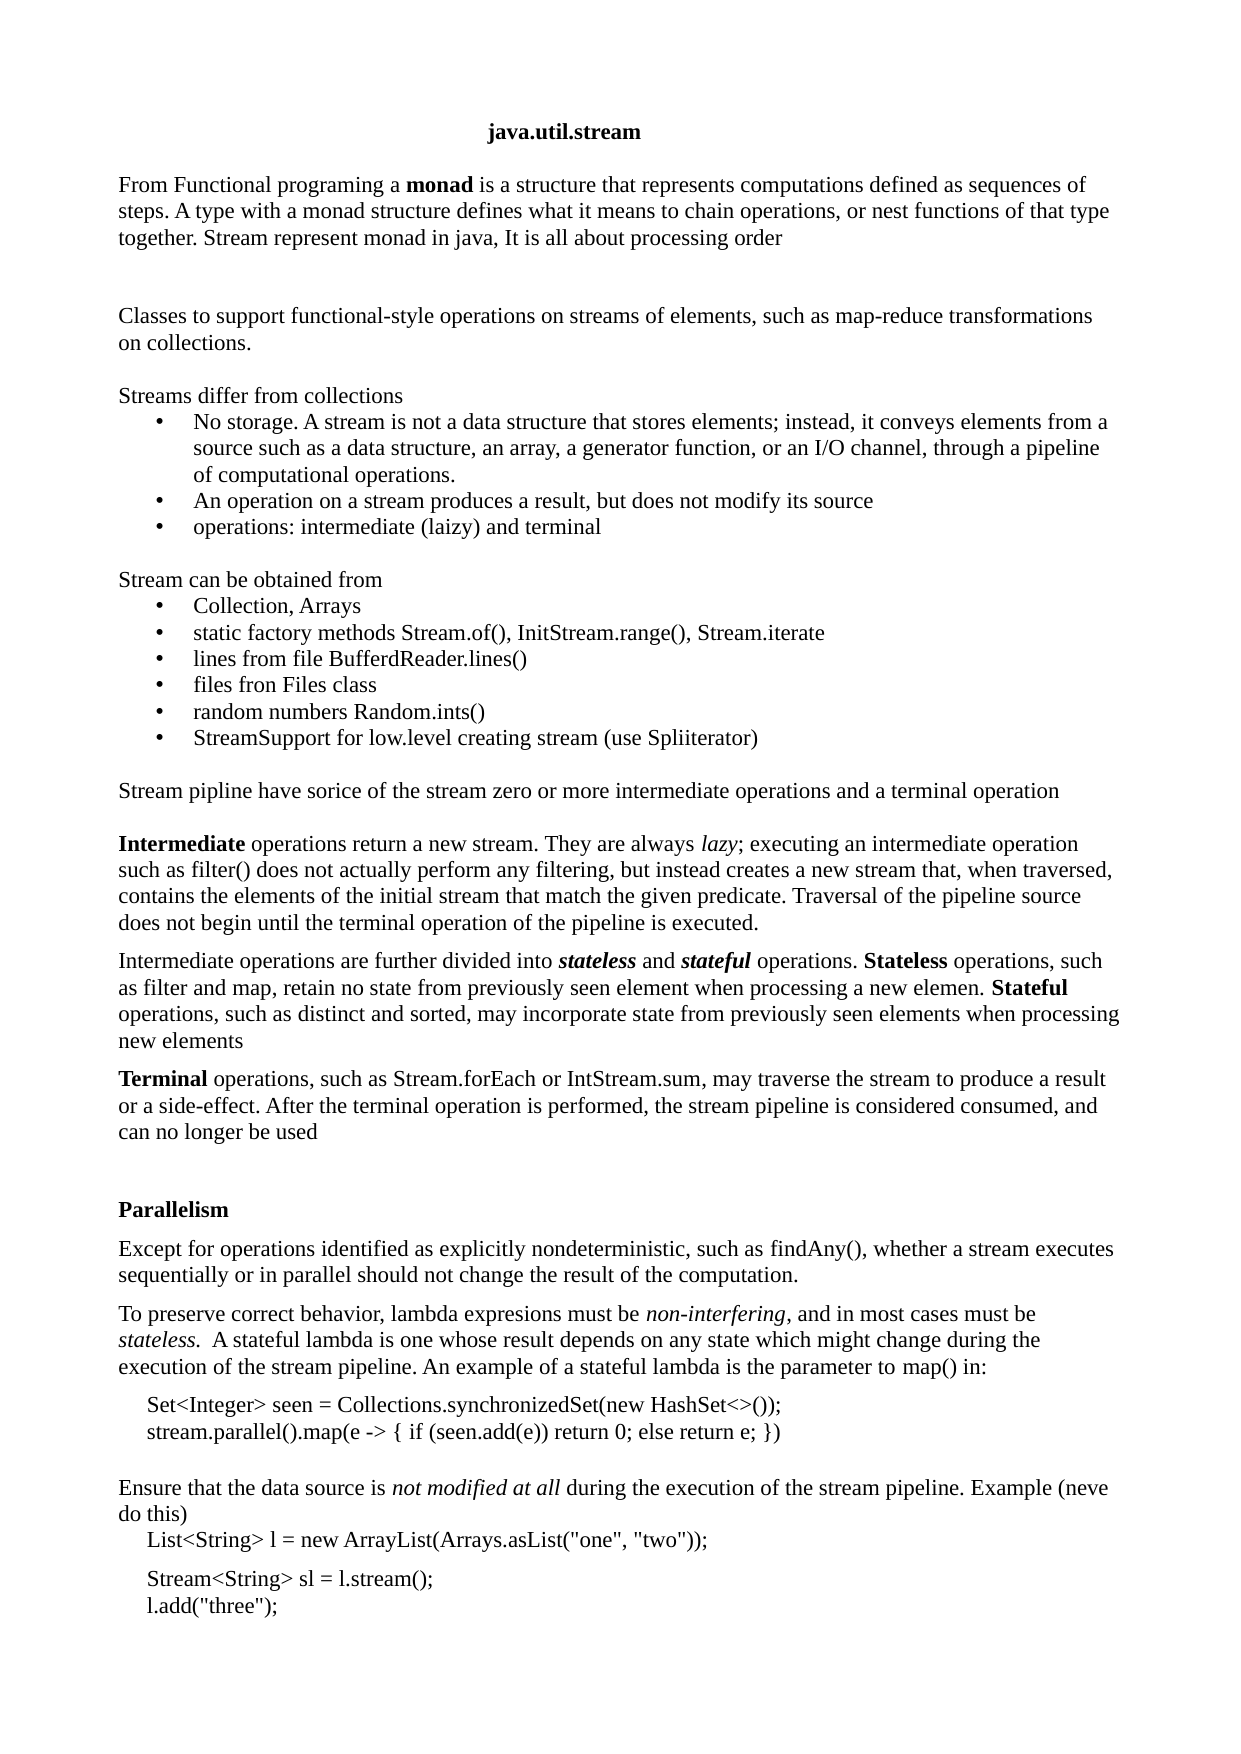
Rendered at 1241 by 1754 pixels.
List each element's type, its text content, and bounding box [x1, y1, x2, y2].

text Stream<String> sl = l.stream(); [118, 1565, 1122, 1592]
list random numbers Random.ints() [156, 698, 1122, 724]
text stream.parallel().map(e -> { if (seen.add(e)) return 0; else return e; }) [118, 1418, 1122, 1444]
text Parallelism [118, 1196, 1122, 1222]
list files fron Files class [156, 672, 1122, 698]
list static factory methods Stream.of(), InitStream.range(), Stream.iterate [156, 619, 1122, 645]
text Classes to support functional-style operations on streams of elements, such as map-reduce transformations on collections. [118, 303, 1122, 355]
text To preserve correct behavior, lambda expresions must be non-interfering, and in most cases must be stateless. A stateful lambda is one whose result depends on any state which might change during the execution of the stream pipeline. An example of a stateful lambda is the parameter to map() in: [118, 1300, 1122, 1379]
text Intermediate operations are further divided into stateless and stateful operations. Stateless operations, such as filter and map, retain no state from previously seen element when processing a new elemen. Stateful operations, such as distinct and sorted, may incorporate state from previously seen elements when processing new elements [118, 948, 1122, 1053]
text Ensure that the data source is not modified at all during the execution of the stream pipeline. Example (neve do this) List<String> l = new ArrayList(Arrays.asList("one", "two")); [118, 1474, 1122, 1553]
list lines from file BufferdReader.lines() [156, 645, 1122, 672]
text Stream can be obtained from [118, 566, 1122, 592]
text Streams differ from collections [118, 382, 1122, 408]
text Set<Integer> seen = Collections.synchronizedSet(new HashSet<>()); [118, 1392, 1122, 1418]
text Intermediate operations return a new stream. They are always lazy; executing an intermediate operation such as filter() does not actually perform any filtering, but instead creates a new stream that, when traversed, contains the elements of the initial stream that match the given predicate. Traversal of the pipeline source does not begin until the terminal operation of the pipeline is executed. [118, 830, 1122, 935]
text Terminal operations, such as Stream.forEach or IntStream.sum, may traverse the stream to produce a result or a side-effect. After the terminal operation is performed, the stream pipeline is considered consumed, and can no longer be used [118, 1066, 1122, 1144]
text Stream pipline have sorice of the stream zero or more intermediate operations and a terminal operation [118, 777, 1122, 803]
list No storage. A stream is not a data structure that stores elements; instead, it conveys elements from a source such as a data structure, an array, a generator function, or an I/O channel, through a pipeline of computational operations. [156, 408, 1122, 487]
text Except for operations identified as explicitly nondeterministic, such as findAny(), whether a stream executes sequentially or in parallel should not change the result of the computation. [118, 1235, 1122, 1287]
list operations: intermediate (laizy) and terminal [156, 513, 1122, 540]
list StreamSupport for low.level creating stream (use Spliiterator) [156, 724, 1122, 751]
text java.util.stream [118, 118, 1122, 144]
list An operation on a stream produces a result, but does not modify its source [156, 487, 1122, 513]
text l.add("three"); [118, 1592, 1122, 1618]
list Collection, Arrays [156, 592, 1122, 619]
text From Functional programing a monad is a structure that represents computations defined as sequences of steps. A type with a monad structure defines what it means to chain operations, or nest functions of that type together. Stream represent monad in java, It is all about processing order [118, 171, 1122, 250]
